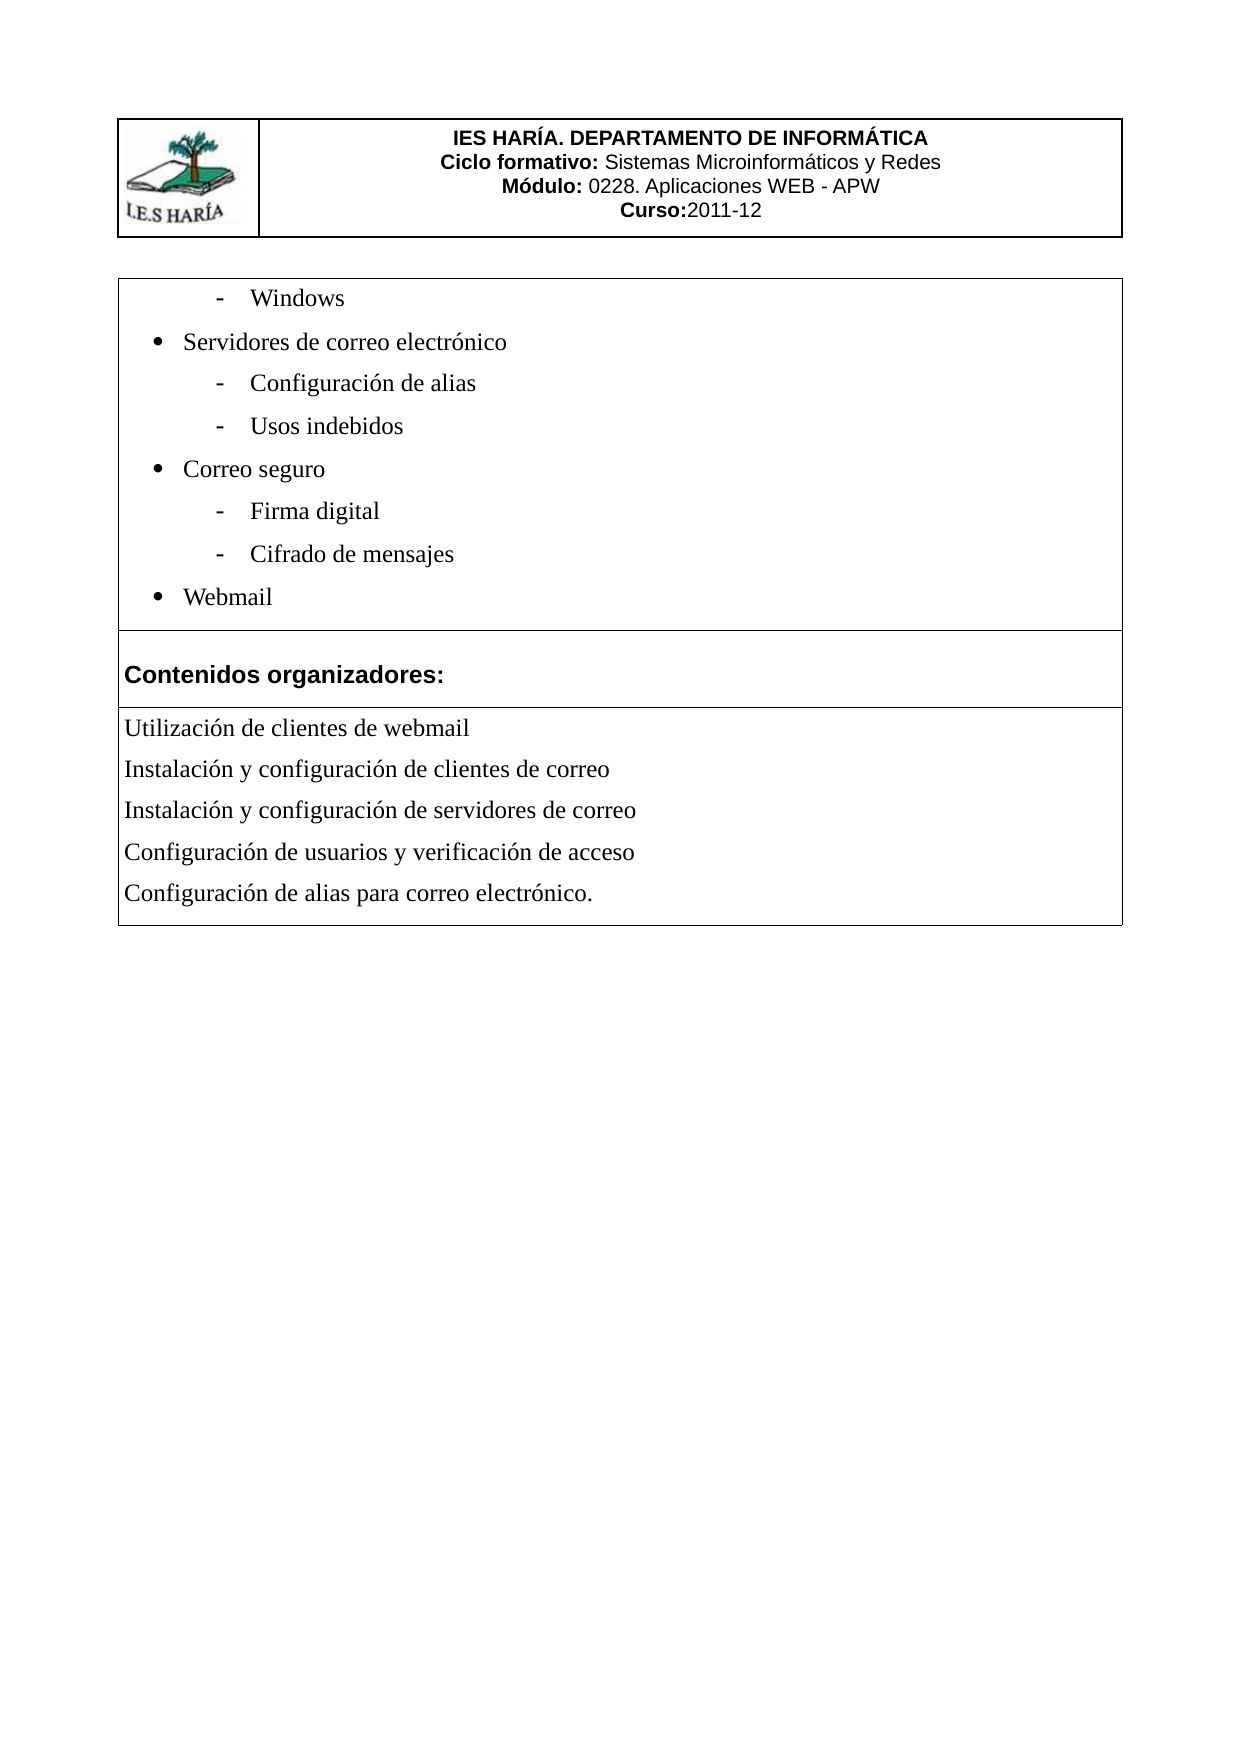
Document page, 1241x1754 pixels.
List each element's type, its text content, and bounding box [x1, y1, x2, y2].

picture [123, 126, 241, 224]
table_cell Cuentas de correo, alias y buzones de usuario Cuentas de correo Alias de buzón Buzones de usuario Elementos del servicio de correo electrónico Formato de los mensajes de correo electrónico Protocolos y servicios de descarga de correo electrónico Protocolos y servicios de envío de correo electrónico Tipos MIME Vulnerabilidades de los servicios de correo electrónico Tipos de spam Precauciones Clientes de correo electrónico Linux Windows Servidores de correo electrónico Configuración de alias Usos indebidos Correo seguro Firma digital Cifrado de mensajes Webmail [119, 279, 1122, 629]
table_cell Utilización de clientes de webmail Instalación y configuración de clientes de correo Instalación y configuración de servidores de correo Configuración de usuarios y verificación de acceso Configuración de alias para correo electrónico. [119, 708, 1122, 925]
table_cell Contenidos organizadores: [119, 631, 1122, 707]
